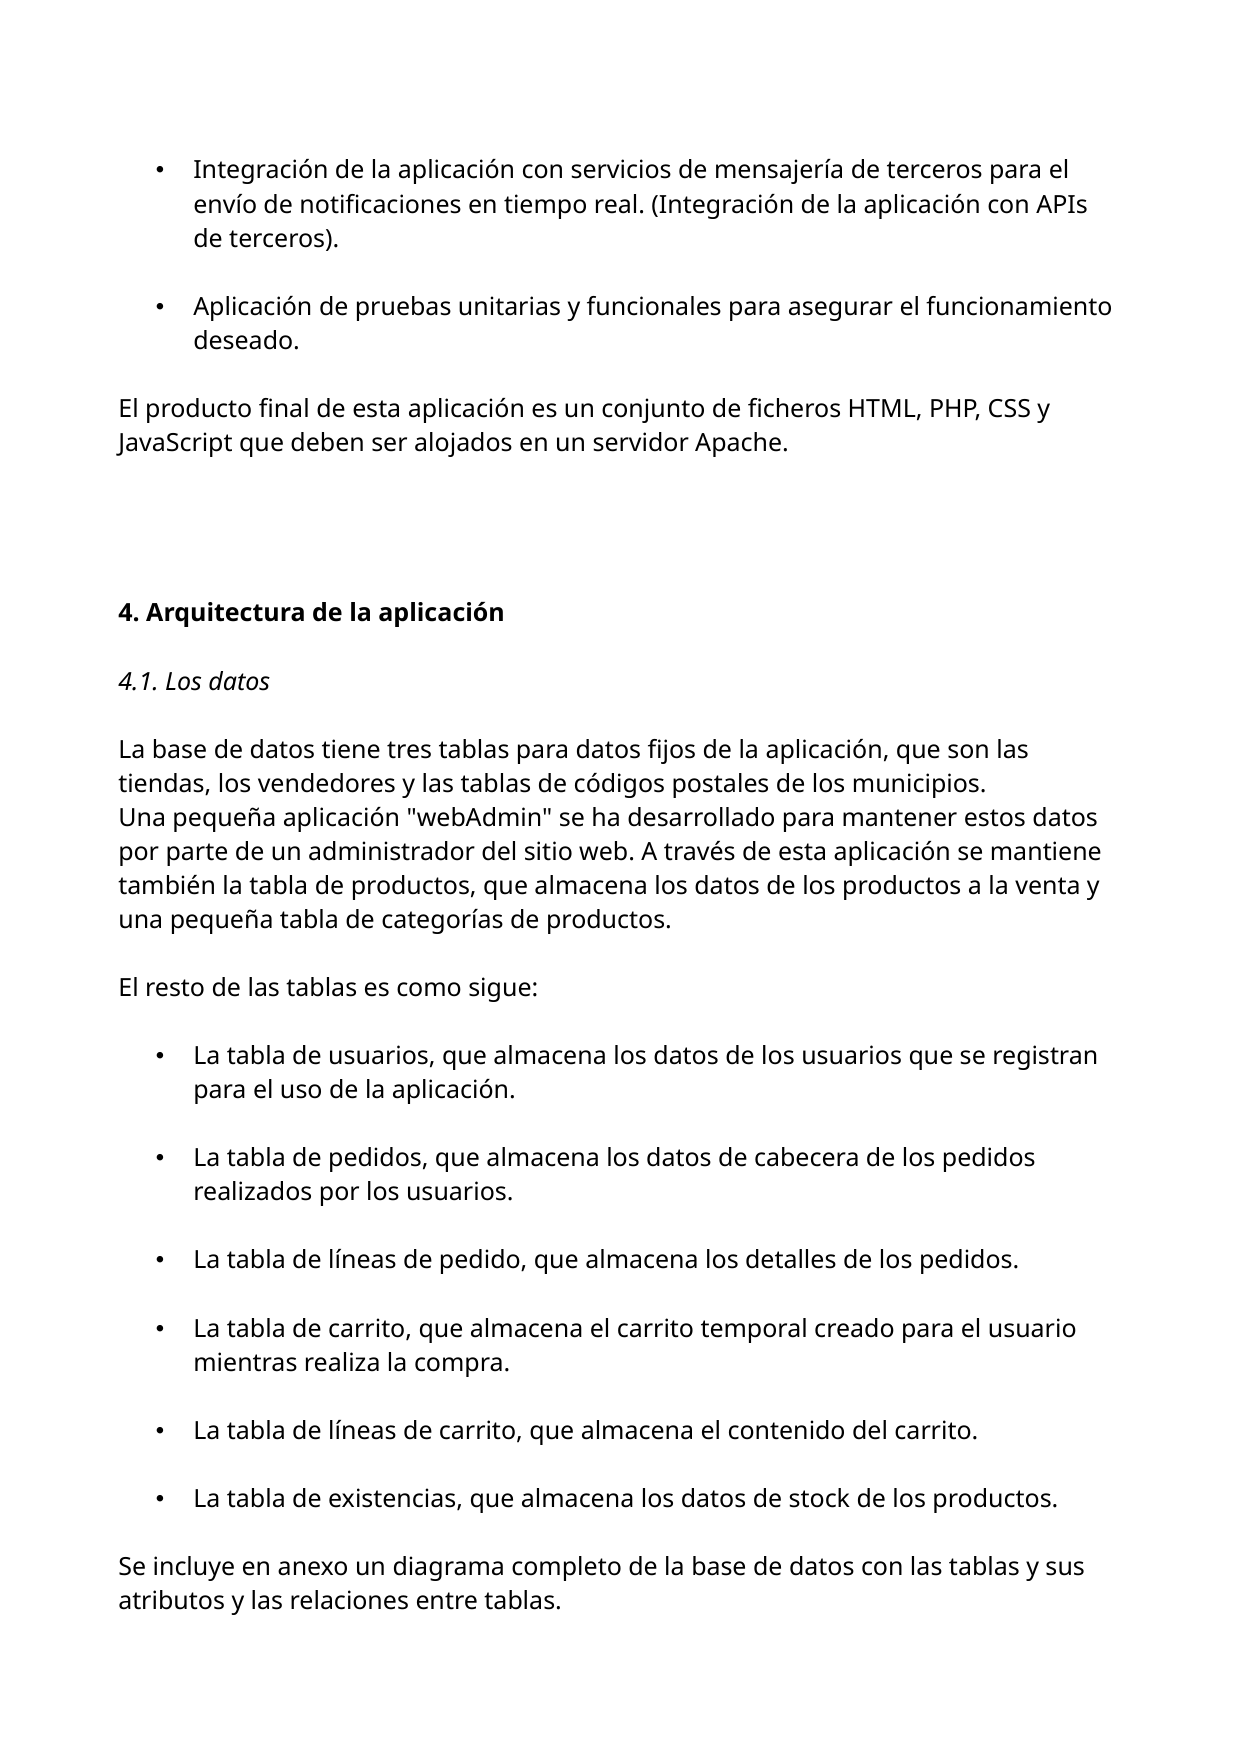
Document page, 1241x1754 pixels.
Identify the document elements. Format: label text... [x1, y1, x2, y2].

text El producto final de esta aplicación es un conjunto de ficheros HTML, PHP, CSS y JavaScript que deben ser alojados en un servidor Apache. [118, 391, 1122, 595]
list La tabla de carrito, que almacena el carrito temporal creado para el usuario mientras realiza la compra. [156, 1310, 1122, 1412]
list La tabla de líneas de pedido, que almacena los detalles de los pedidos. [156, 1242, 1122, 1310]
list La tabla de pedidos, que almacena los datos de cabecera de los pedidos realizados por los usuarios. [156, 1140, 1122, 1208]
text 4. Arquitectura de la aplicación 4.1. Los datos [118, 595, 1122, 697]
list La tabla de líneas de carrito, que almacena el contenido del carrito. [156, 1412, 1122, 1481]
list La tabla de usuarios, que almacena los datos de los usuarios que se registran para el uso de la aplicación. [156, 1038, 1122, 1106]
text Se incluye en anexo un diagrama completo de la base de datos con las tablas y sus atributos y las relaciones entre tablas. [118, 1515, 1122, 1617]
list La tabla de existencias, que almacena los datos de stock de los productos. [156, 1481, 1122, 1515]
text La base de datos tiene tres tablas para datos fijos de la aplicación, que son las tiendas, los vendedores y las tablas de códigos postales de los municipios. Una pequeña aplicación "webAdmin" se ha desarrollado para mantener estos datos por parte de un administrador del sitio web. A través de esta aplicación se mantiene también la tabla de productos, que almacena los datos de los productos a la venta y una pequeña tabla de categorías de productos. El resto de las tablas es como sigue: [118, 697, 1122, 1004]
list Integración de la aplicación con servicios de mensajería de terceros para el envío de notificaciones en tiempo real. (Integración de la aplicación con APIs de terceros). [156, 152, 1122, 254]
list Aplicación de pruebas unitarias y funcionales para asegurar el funcionamiento deseado. [156, 288, 1122, 391]
